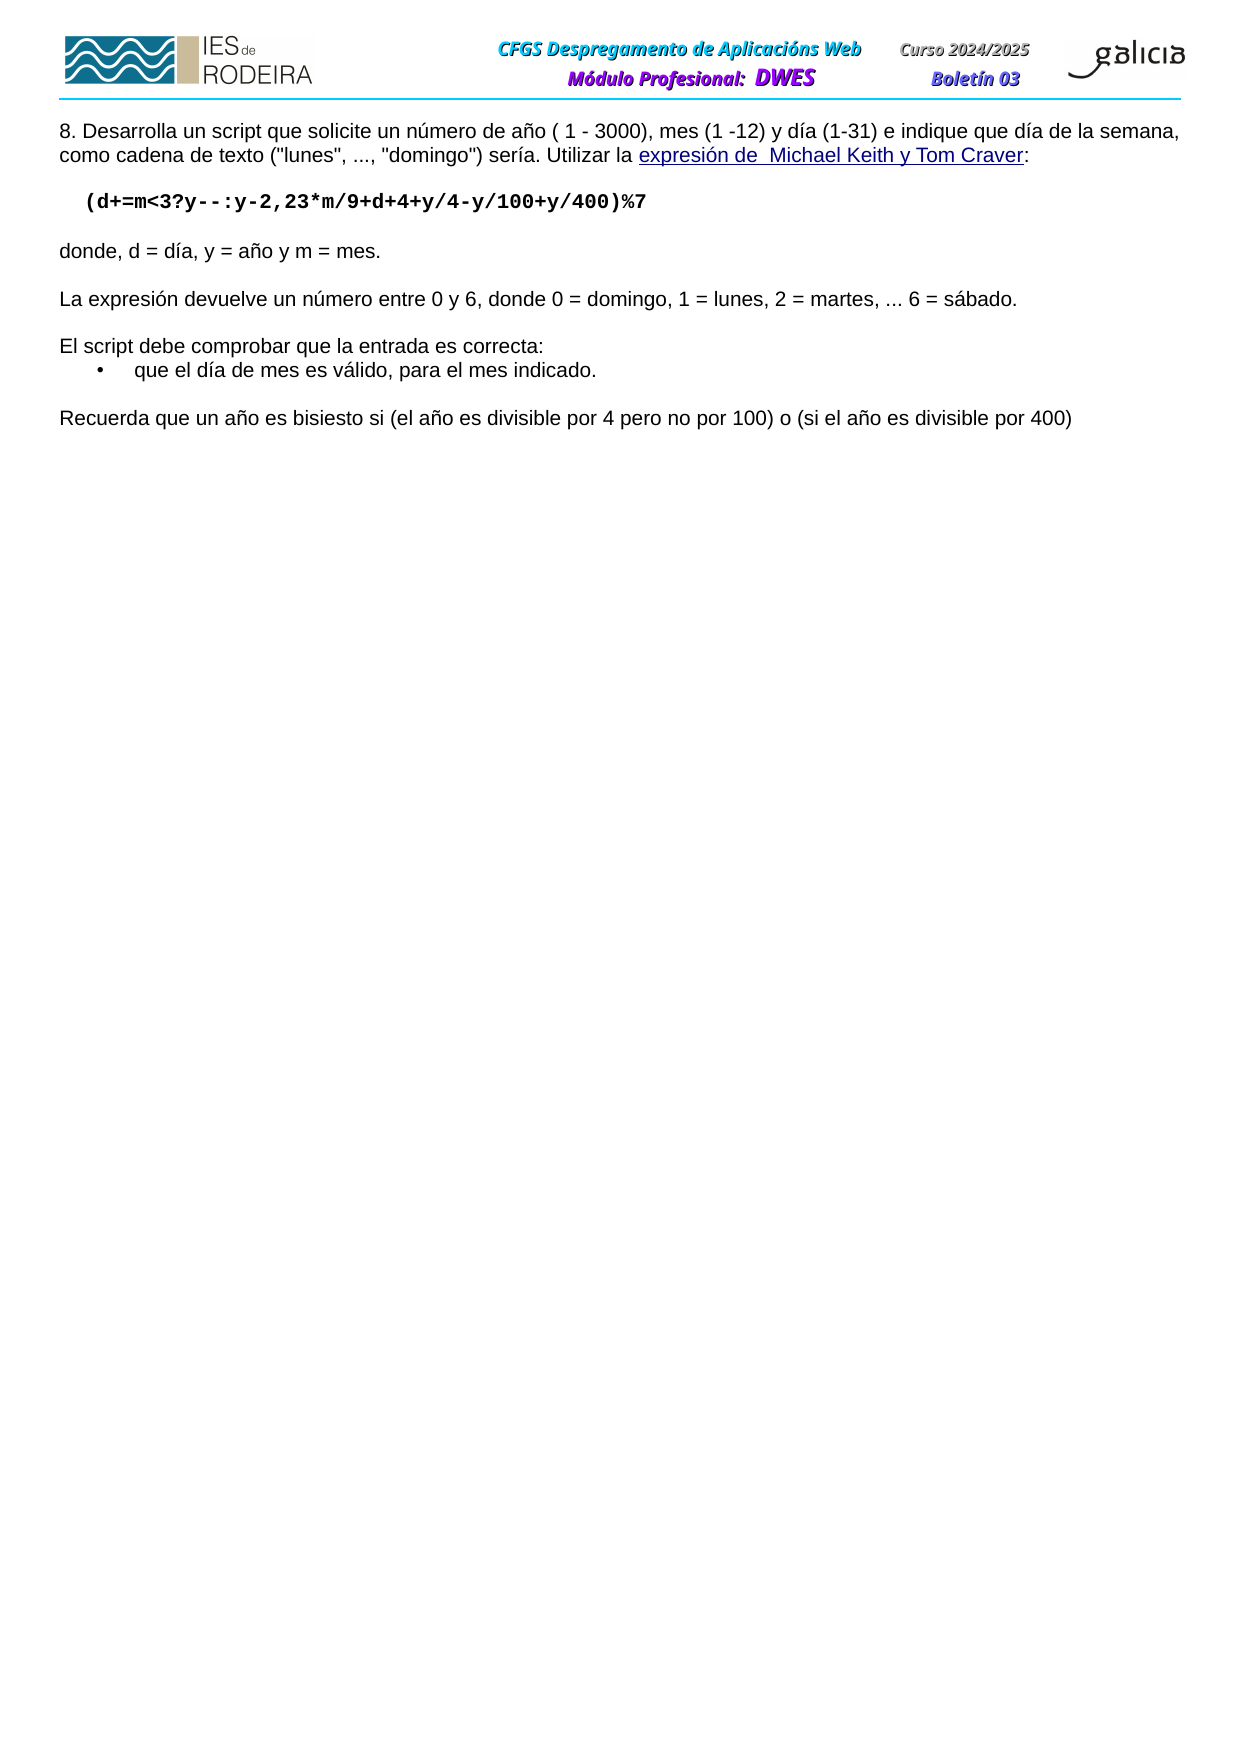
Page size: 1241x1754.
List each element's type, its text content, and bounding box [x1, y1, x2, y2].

text 8. Desarrolla un script que solicite un número de año ( 1 - 3000), mes (1 -12) y día (1-31) e indique que día de la semana, como cadena de texto ("lunes", ..., "domingo") sería. Utilizar la expresión de Michael Keith y Tom Craver: [59, 119, 1181, 167]
text donde, d = día, y = año y m = mes. [59, 238, 1181, 262]
text El script debe comprobar que la entrada es correcta: [59, 334, 1181, 358]
text La expresión devuelve un número entre 0 y 6, donde 0 = domingo, 1 = lunes, 2 = martes, ... 6 = sábado. [59, 286, 1181, 310]
picture [64, 35, 315, 85]
picture [1069, 37, 1190, 82]
list que el día de mes es válido, para el mes indicado. [97, 358, 1181, 382]
text (d+=m<3?y--:y-2,23*m/9+d+4+y/4-y/100+y/400)%7 [59, 191, 1181, 214]
text Recuerda que un año es bisiesto si (el año es divisible por 4 pero no por 100) o (si el año es divisible por 400) [59, 406, 1181, 430]
